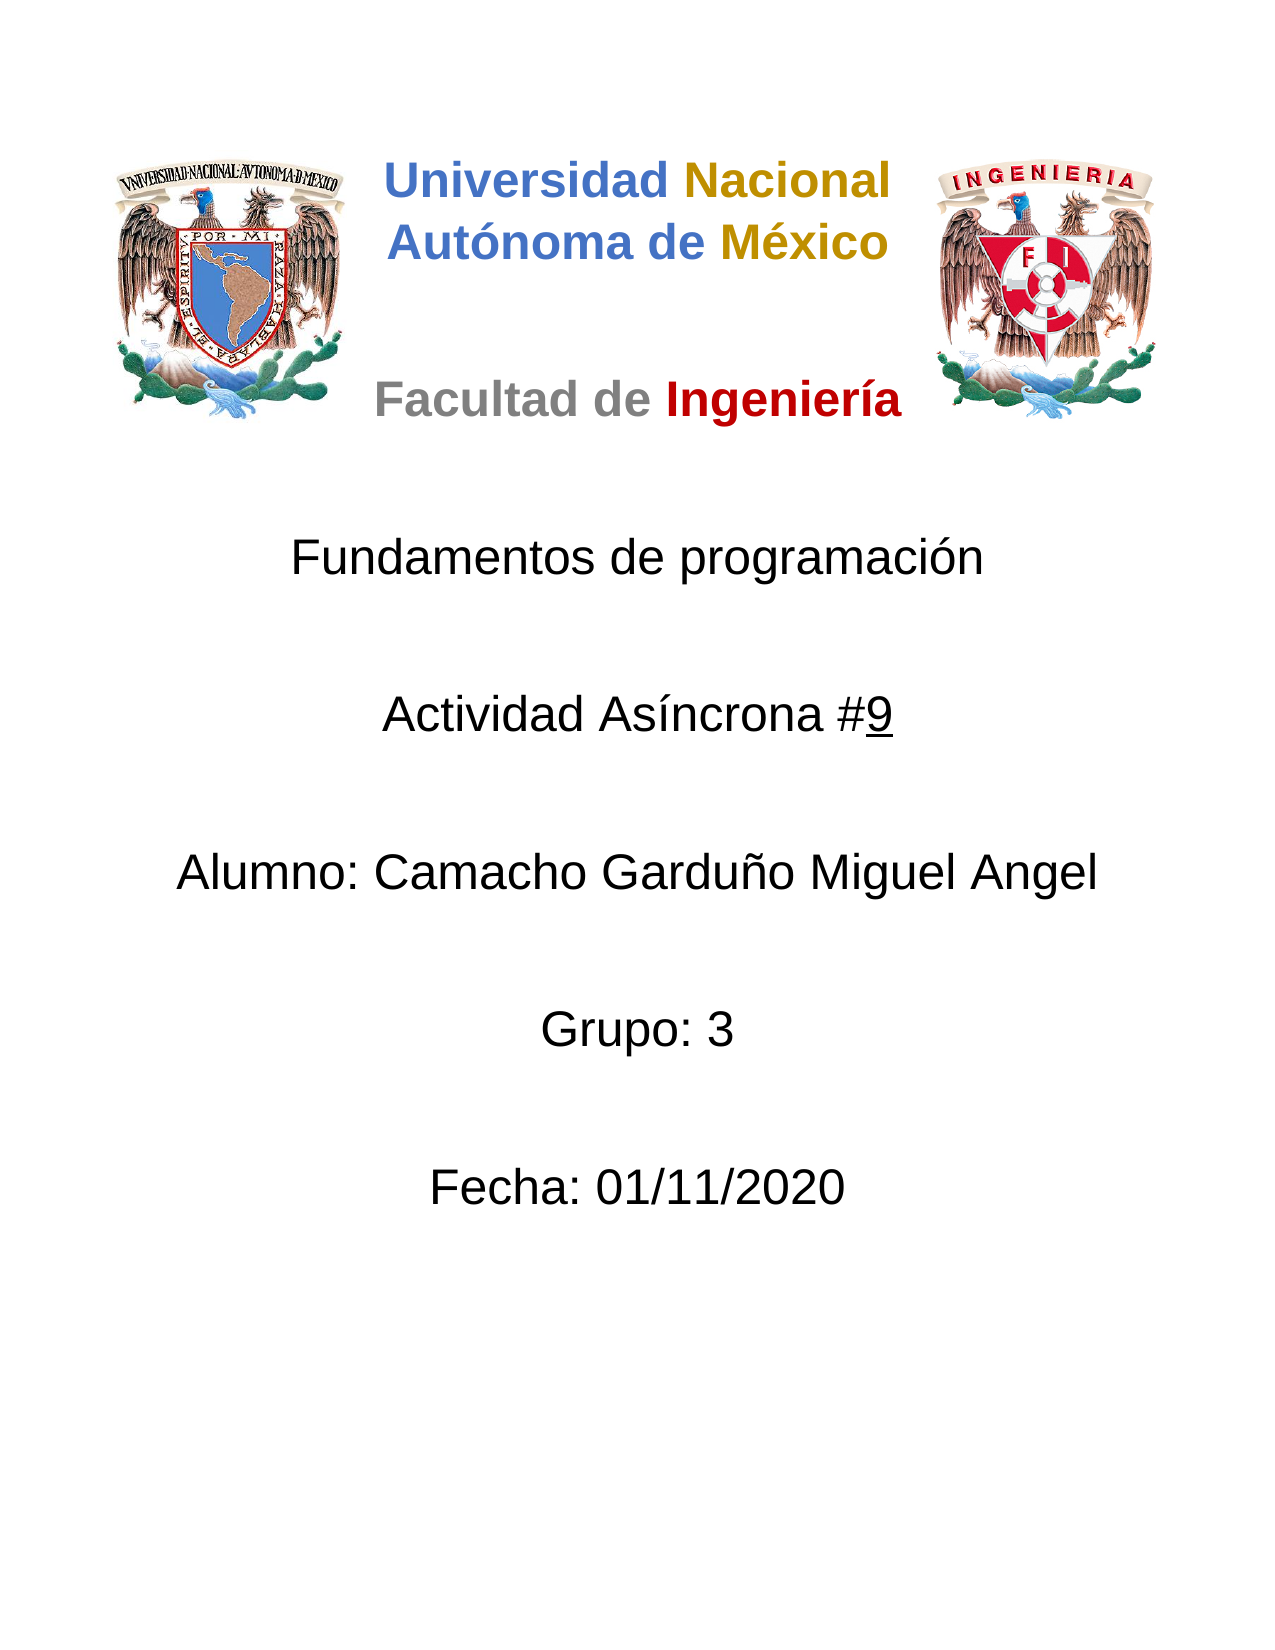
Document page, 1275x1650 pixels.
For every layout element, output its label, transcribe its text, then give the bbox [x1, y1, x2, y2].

picture [928, 150, 1163, 428]
text Grupo: 3 [112, 999, 1162, 1057]
text Fundamentos de programación [112, 527, 1162, 584]
text Universidad Nacional Autónoma de México [347, 150, 928, 269]
text Alumno: Camacho Garduño Miguel Angel [112, 842, 1162, 899]
text Fecha: 01/11/2020 [112, 1157, 1162, 1214]
picture [112, 150, 347, 428]
text Actividad Asíncrona #9 [112, 684, 1162, 742]
text Facultad de Ingeniería [347, 369, 928, 427]
